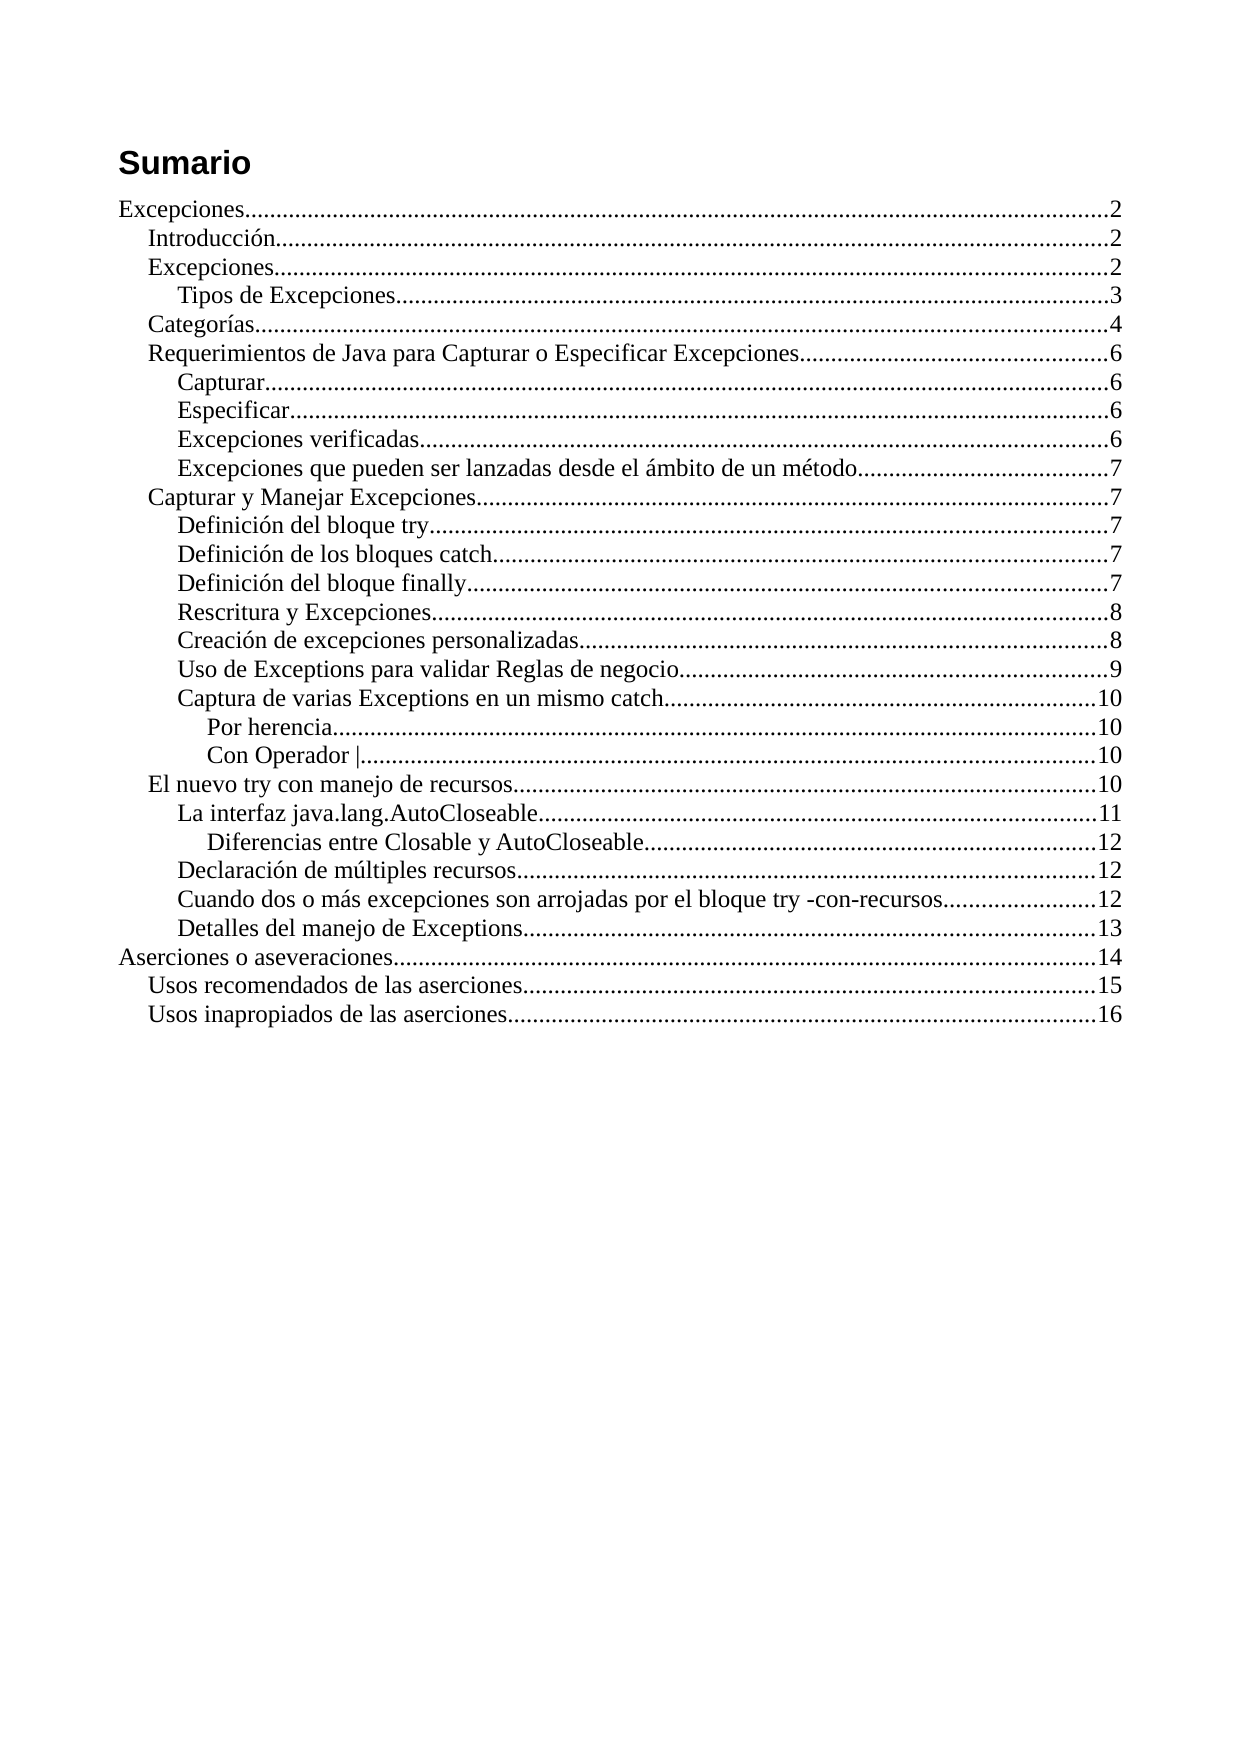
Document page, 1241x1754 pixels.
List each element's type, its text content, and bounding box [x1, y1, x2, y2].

text Rescritura y Excepciones 8 [177, 597, 1122, 625]
text Excepciones que pueden ser lanzadas desde el ámbito de un método. 7 [177, 453, 1122, 482]
text Capturar y Manejar Excepciones 7 [148, 482, 1122, 510]
subtitle Sumario [118, 143, 1122, 182]
text Uso de Exceptions para validar Reglas de negocio 9 [177, 654, 1122, 683]
text Especificar 6 [177, 395, 1122, 424]
text Excepciones 2 [148, 252, 1122, 280]
text Definición del bloque finally 7 [177, 568, 1122, 597]
text Tipos de Excepciones 3 [177, 280, 1122, 309]
text Excepciones verificadas 6 [177, 424, 1122, 453]
text Usos inapropiados de las aserciones 16 [148, 999, 1122, 1028]
text Con Operador | 10 [207, 740, 1122, 769]
text Usos recomendados de las aserciones 15 [148, 970, 1122, 999]
text Detalles del manejo de Exceptions 13 [177, 913, 1122, 942]
text El nuevo try con manejo de recursos 10 [148, 769, 1122, 798]
text Requerimientos de Java para Capturar o Especificar Excepciones 6 [148, 338, 1122, 367]
text Capturar 6 [177, 367, 1122, 395]
text Aserciones o aseveraciones 14 [118, 942, 1122, 970]
text Declaración de múltiples recursos 12 [177, 855, 1122, 884]
text Creación de excepciones personalizadas 8 [177, 625, 1122, 654]
text Definición del bloque try 7 [177, 510, 1122, 539]
text Cuando dos o más excepciones son arrojadas por el bloque try -con-recursos 12 [177, 884, 1122, 913]
text Captura de varias Exceptions en un mismo catch 10 [177, 683, 1122, 712]
text Por herencia 10 [207, 712, 1122, 740]
text La interfaz java.lang.AutoCloseable 11 [177, 798, 1122, 827]
text Excepciones 2 [118, 194, 1122, 223]
text Introducción 2 [148, 223, 1122, 252]
text Diferencias entre Closable y AutoCloseable 12 [207, 827, 1122, 855]
text Definición de los bloques catch 7 [177, 539, 1122, 568]
text Categorías 4 [148, 309, 1122, 338]
